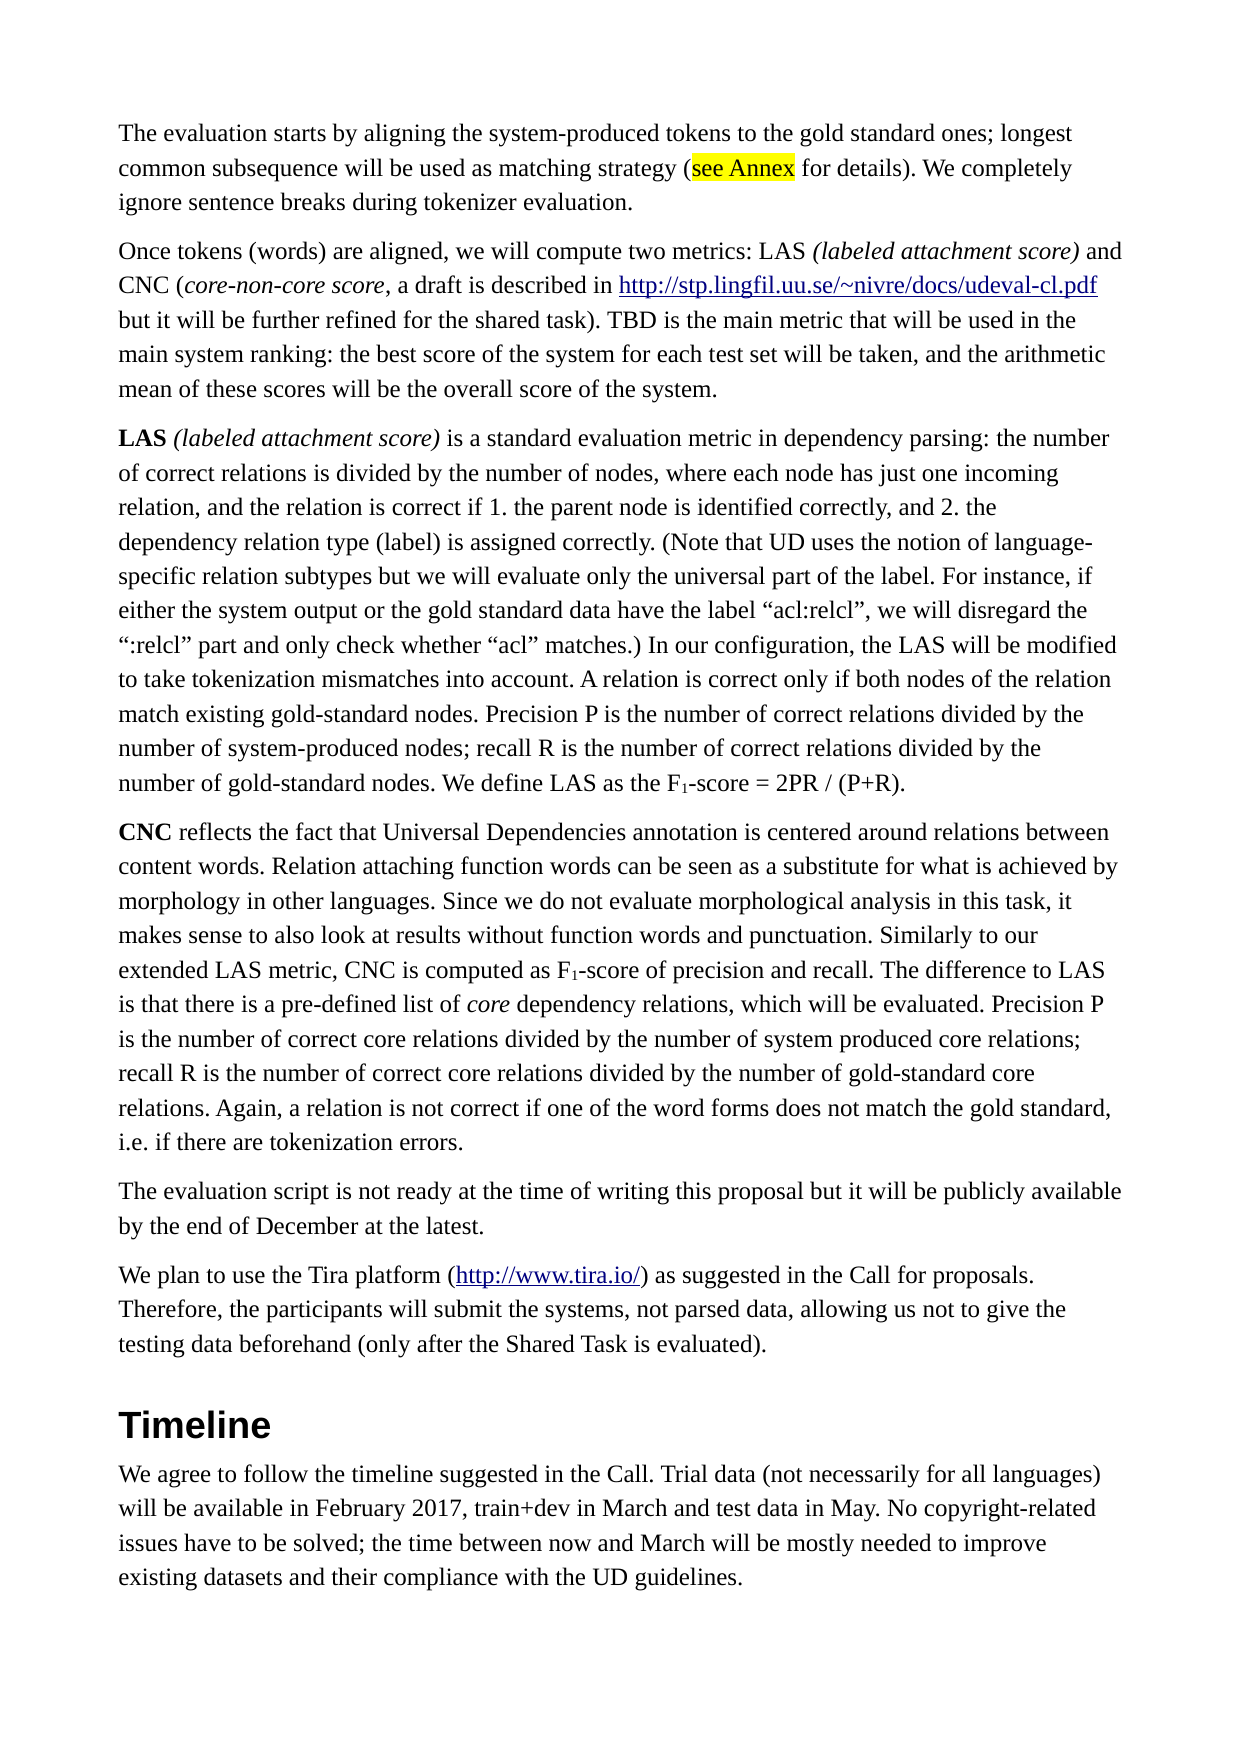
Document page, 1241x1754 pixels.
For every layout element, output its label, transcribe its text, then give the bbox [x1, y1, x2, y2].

text Once tokens (words) are aligned, we will compute two metrics: LAS (labeled attachment score) and CNC (core-non-core score, a draft is described in http://stp.lingfil.uu.se/~nivre/docs/udeval-cl.pdf but it will be further refined for the shared task). TBD is the main metric that will be used in the main system ranking: the best score of the system for each test set will be taken, and the arithmetic mean of these scores will be the overall score of the system. [118, 236, 1122, 403]
text We plan to use the Tira platform (http://www.tira.io/) as suggested in the Call for proposals. Therefore, the participants will submit the systems, not parsed data, allowing us not to give the testing data beforehand (only after the Shared Task is evaluated). [118, 1260, 1122, 1358]
text LAS (labeled attachment score) is a standard evaluation metric in dependency parsing: the number of correct relations is divided by the number of nodes, where each node has just one incoming relation, and the relation is correct if 1. the parent node is identified correctly, and 2. the dependency relation type (label) is assigned correctly. (Note that UD uses the notion of language-specific relation subtypes but we will evaluate only the universal part of the label. For instance, if either the system output or the gold standard data have the label “acl:relcl”, we will disregard the “:relcl” part and only check whether “acl” matches.) In our configuration, the LAS will be modified to take tokenization mismatches into account. A relation is correct only if both nodes of the relation match existing gold-standard nodes. Precision P is the number of correct relations divided by the number of system-produced nodes; recall R is the number of correct relations divided by the number of gold-standard nodes. We define LAS as the F1-score = 2PR / (P+R). [118, 423, 1122, 797]
text CNC reflects the fact that Universal Dependencies annotation is centered around relations between content words. Relation attaching function words can be seen as a substitute for what is achieved by morphology in other languages. Since we do not evaluate morphological analysis in this task, it makes sense to also look at results without function words and punctuation. Similarly to our extended LAS metric, CNC is computed as F1-score of precision and recall. The difference to LAS is that there is a pre-defined list of core dependency relations, which will be evaluated. Precision P is the number of correct core relations divided by the number of system produced core relations; recall R is the number of correct core relations divided by the number of gold-standard core relations. Again, a relation is not correct if one of the word forms does not match the gold standard, i.e. if there are tokenization errors. [118, 817, 1122, 1156]
text The evaluation script is not ready at the time of writing this proposal but it will be publicly available by the end of December at the latest. [118, 1176, 1122, 1239]
text We agree to follow the timeline suggested in the Call. Trial data (not necessarily for all languages) will be available in February 2017, train+dev in March and test data in May. No copyright-related issues have to be solved; the time between now and March will be mostly needed to improve existing datasets and their compliance with the UD guidelines. [118, 1459, 1122, 1591]
text The evaluation starts by aligning the system-produced tokens to the gold standard ones; longest common subsequence will be used as matching strategy (see Annex for details). We completely ignore sentence breaks during tokenizer evaluation. [118, 118, 1122, 216]
subtitle Timeline [118, 1403, 1122, 1447]
